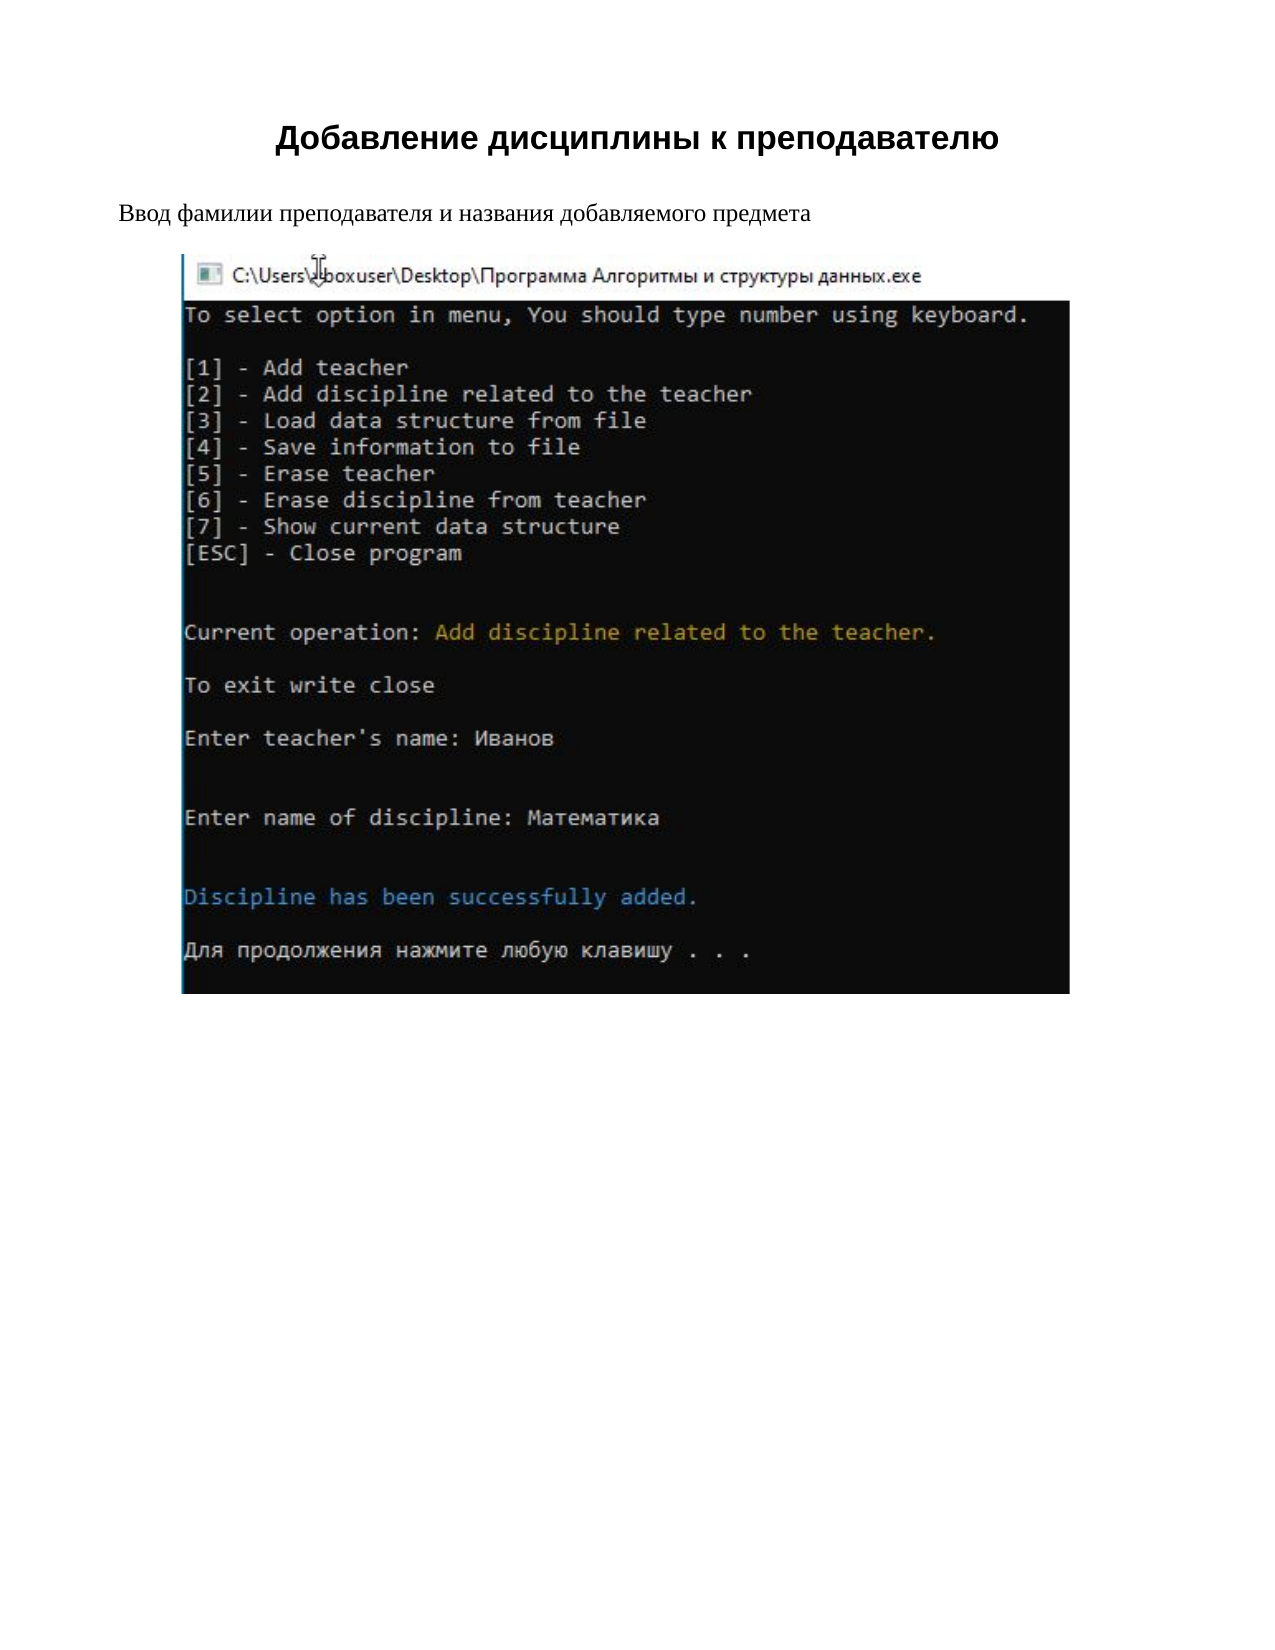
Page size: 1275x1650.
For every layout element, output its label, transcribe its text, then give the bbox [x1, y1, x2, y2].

subtitle Добавление дисциплины к преподавателю [118, 118, 1157, 157]
picture [181, 254, 1070, 994]
text Ввод фамилии преподавателя и названия добавляемого предмета [118, 198, 1157, 227]
